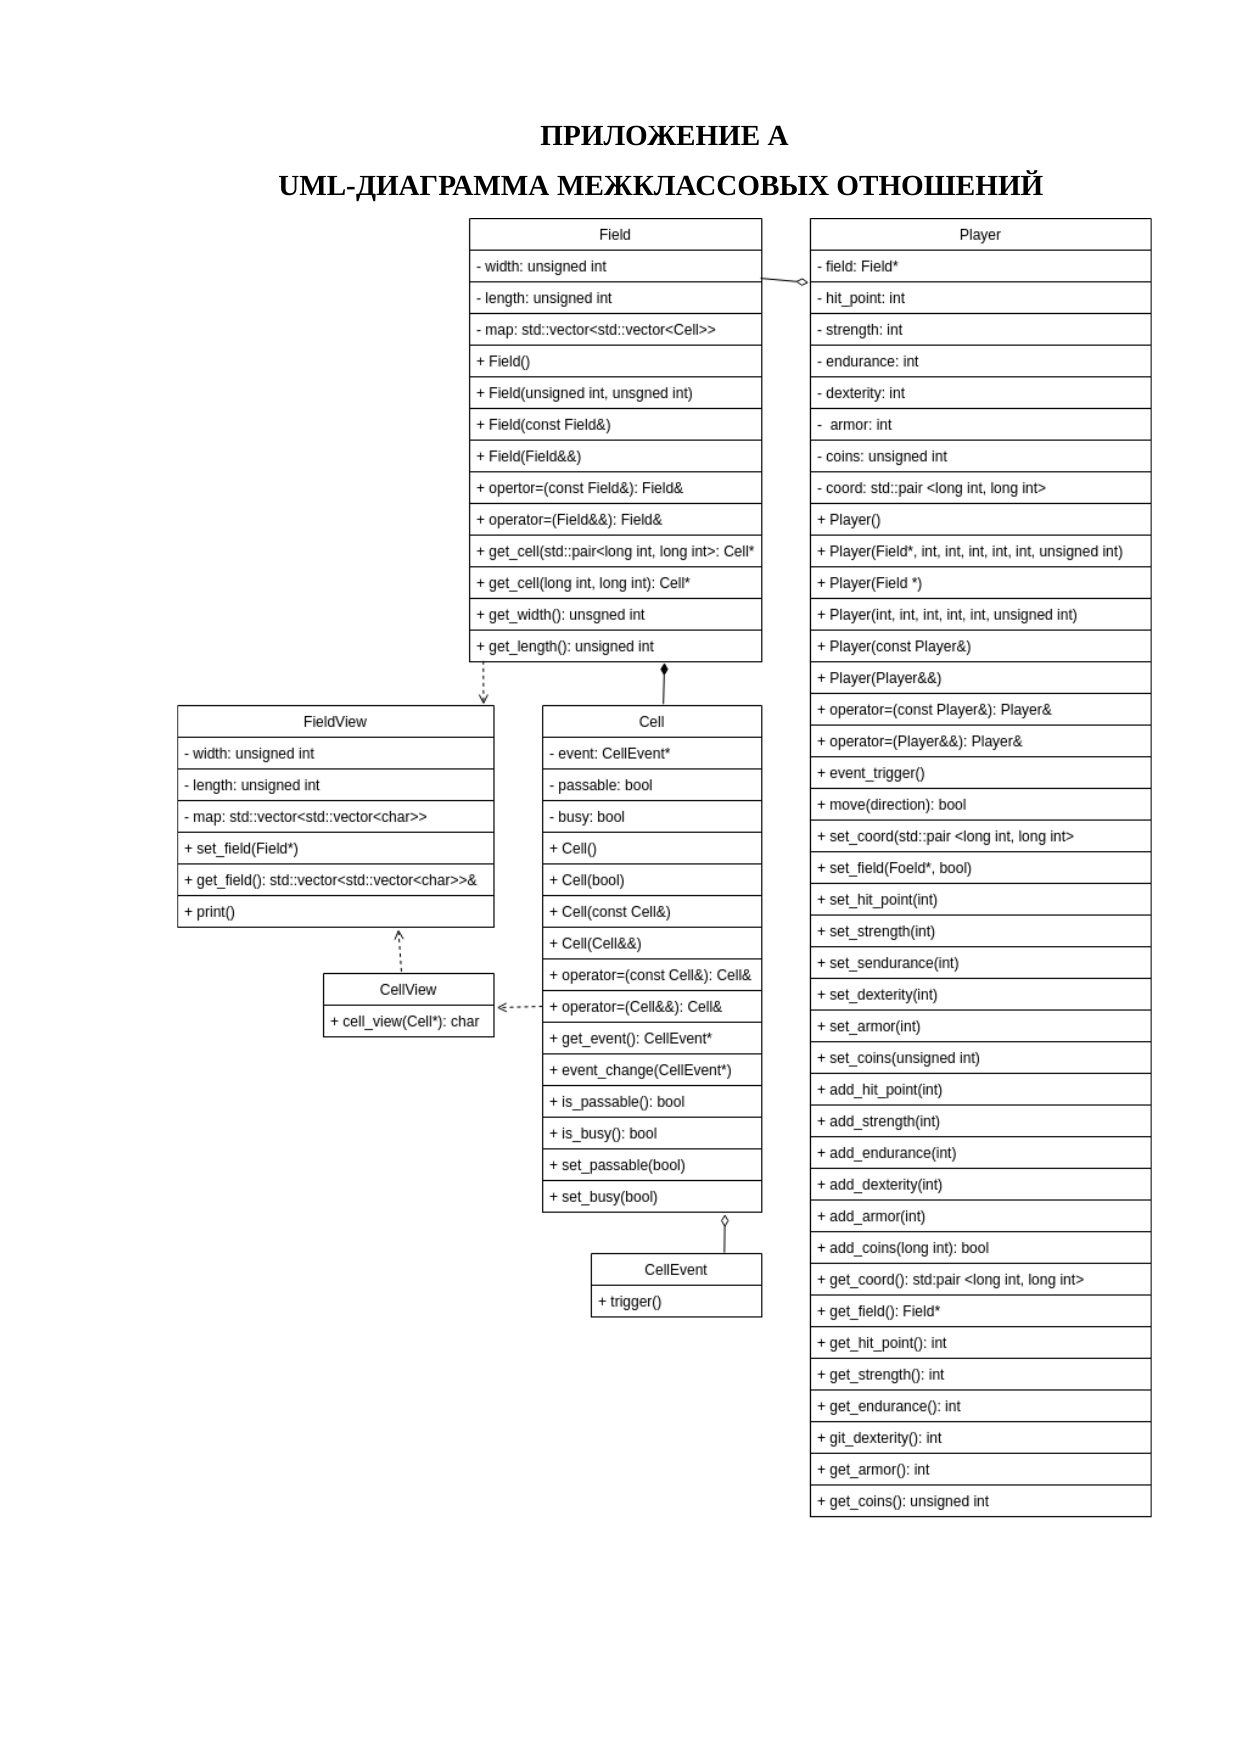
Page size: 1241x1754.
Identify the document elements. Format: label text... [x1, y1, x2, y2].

picture [177, 218, 1152, 1521]
subtitle Приложение А UML-диаграмма межклассовых отношений [177, 118, 1152, 202]
